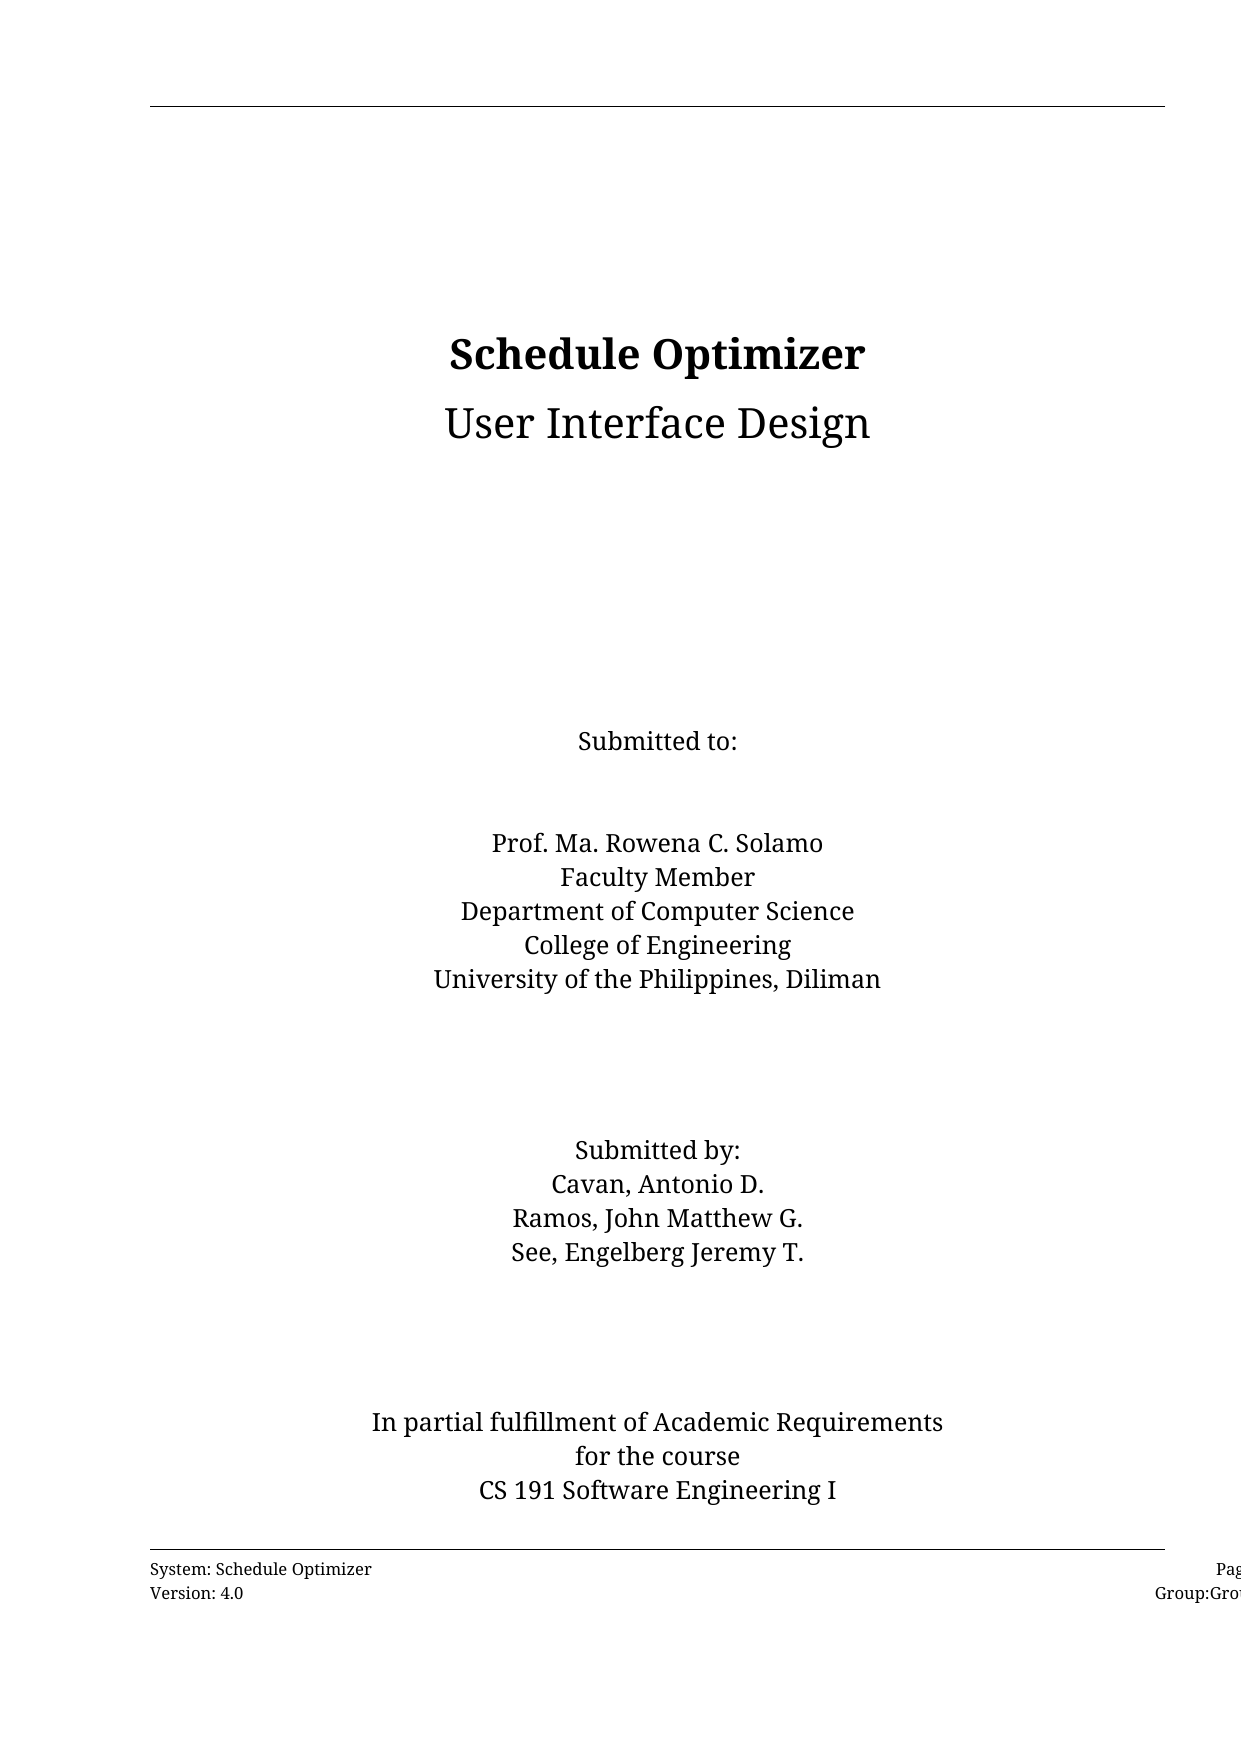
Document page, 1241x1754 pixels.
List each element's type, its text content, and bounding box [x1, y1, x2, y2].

text Cavan, Antonio D. [150, 1166, 1165, 1201]
text College of Engineering [150, 928, 1165, 962]
text Submitted by: [150, 1132, 1165, 1166]
text See, Engelberg Jeremy T. [150, 1234, 1165, 1269]
text Ramos, John Matthew G. [150, 1201, 1165, 1234]
text University of the Philippines, Diliman [150, 962, 1165, 996]
text Schedule Optimizer [150, 325, 1165, 382]
text CS 191 Software Engineering I [150, 1473, 1165, 1507]
text User Interface Design [150, 394, 1165, 451]
text Submitted to: [150, 724, 1165, 758]
text for the course [150, 1439, 1165, 1473]
text Department of Computer Science [150, 894, 1165, 928]
text Faculty Member [150, 860, 1165, 894]
text In partial fulfillment of Academic Requirements [150, 1405, 1165, 1439]
text Prof. Ma. Rowena C. Solamo [150, 826, 1165, 860]
